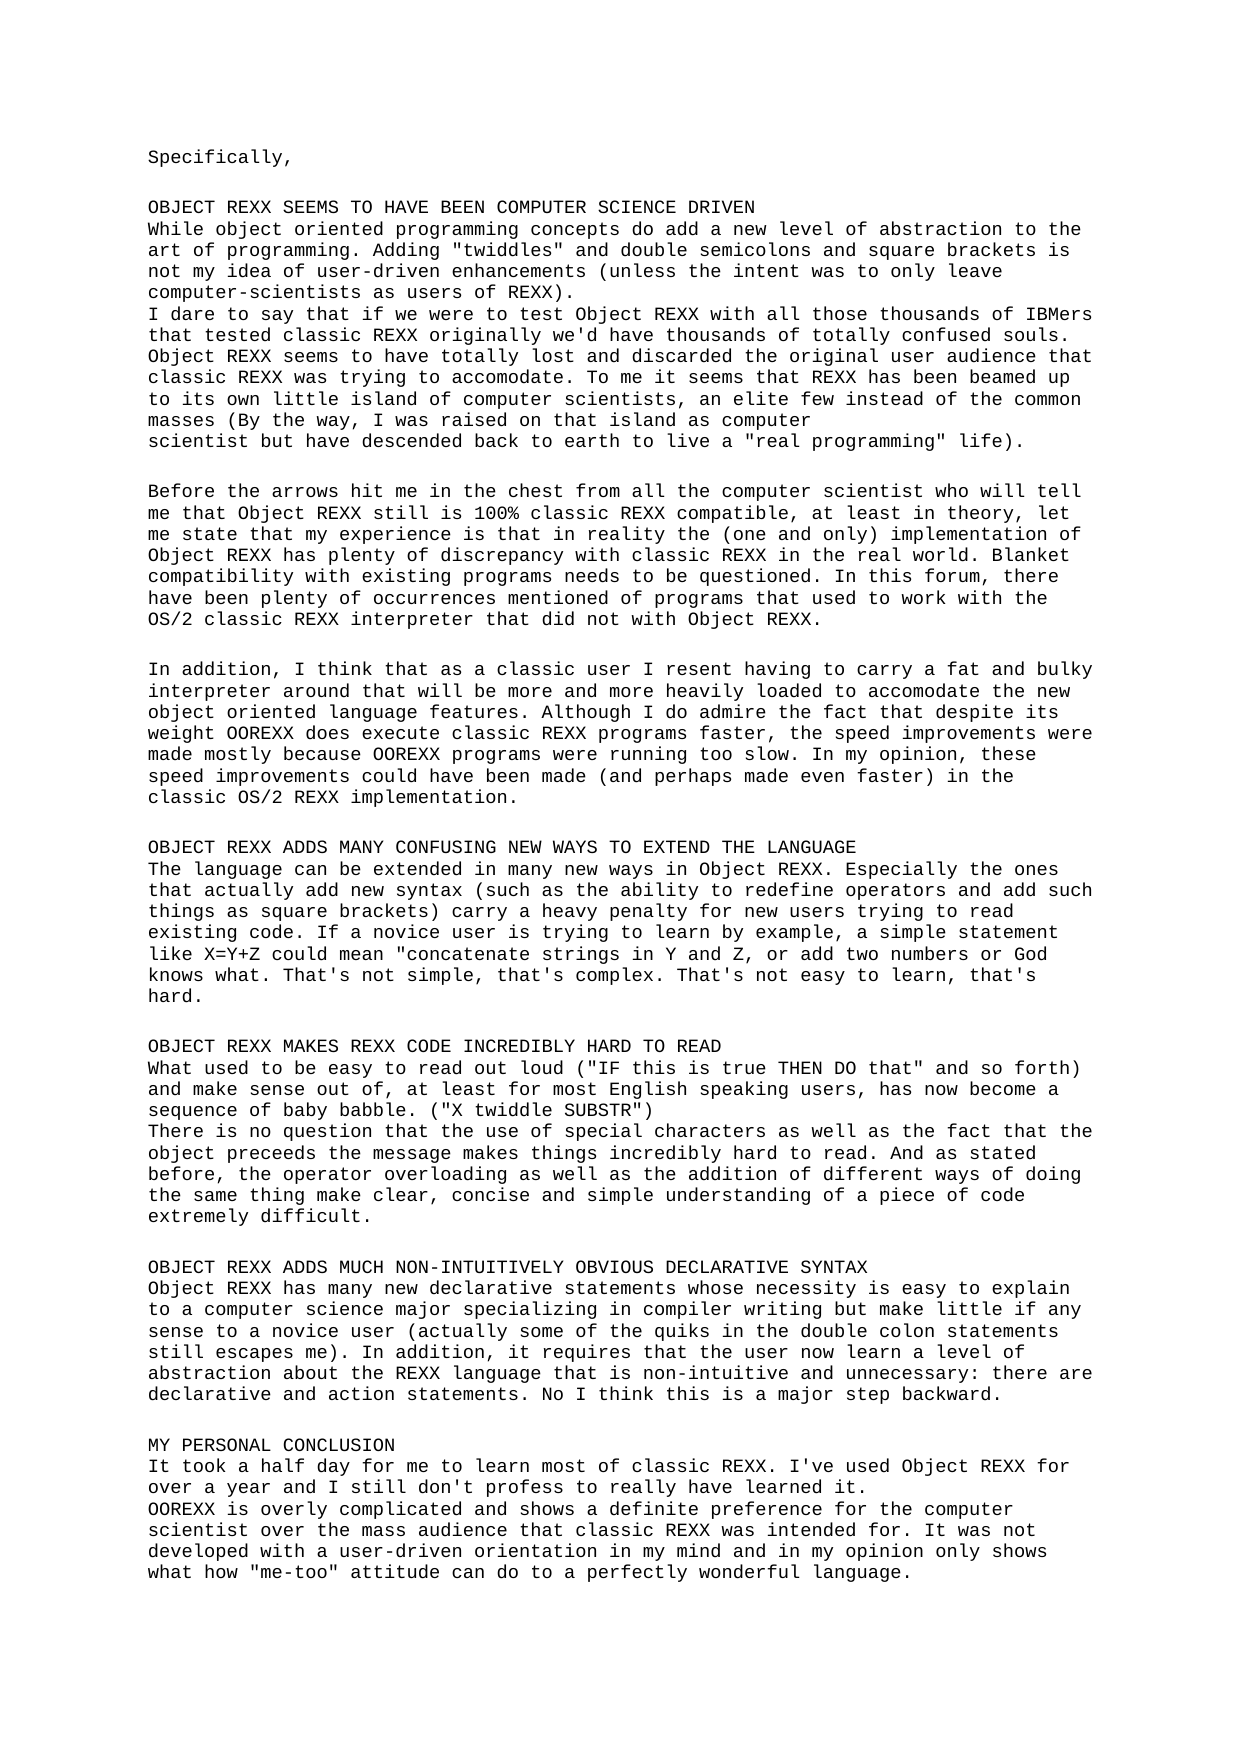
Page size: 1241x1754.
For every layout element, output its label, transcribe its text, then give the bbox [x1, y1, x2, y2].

text OBJECT REXX MAKES REXX CODE INCREDIBLY HARD TO READ What used to be easy to read out loud ("IF this is true THEN DO that" and so forth) and make sense out of, at least for most English speaking users, has now become a sequence of baby babble. ("X twiddle SUBSTR") There is no question that the use of special characters as well as the fact that the object preceeds the message makes things incredibly hard to read. And as stated before, the operator overloading as well as the addition of different ways of doing the same thing make clear, concise and simple understanding of a piece of code extremely difficult. [148, 1037, 1093, 1228]
text OBJECT REXX ADDS MUCH NON-INTUITIVELY OBVIOUS DECLARATIVE SYNTAX Object REXX has many new declarative statements whose necessity is easy to explain to a computer science major specializing in compiler writing but make little if any sense to a novice user (actually some of the quiks in the double colon statements still escapes me). In addition, it requires that the user now learn a level of abstraction about the REXX language that is non-intuitive and unnecessary: there are declarative and action statements. No I think this is a major step backward. [148, 1258, 1093, 1406]
text In addition, I think that as a classic user I resent having to carry a fat and bulky interpreter around that will be more and more heavily loaded to accomodate the new object oriented language features. Although I do admire the fact that despite its weight OOREXX does execute classic REXX programs faster, the speed improvements were made mostly because OOREXX programs were running too slow. In my opinion, these speed improvements could have been made (and perhaps made even faster) in the classic OS/2 REXX implementation. [148, 660, 1093, 809]
text OBJECT REXX ADDS MANY CONFUSING NEW WAYS TO EXTEND THE LANGUAGE The language can be extended in many new ways in Object REXX. Especially the ones that actually add new syntax (such as the ability to redefine operators and add such things as square brackets) carry a heavy penalty for new users trying to read existing code. If a novice user is trying to learn by example, a simple statement like X=Y+Z could mean "concatenate strings in Y and Z, or add two numbers or God knows what. That's not simple, that's complex. That's not easy to learn, that's hard. [148, 838, 1093, 1008]
text Specifically, [148, 148, 1093, 169]
text MY PERSONAL CONCLUSION It took a half day for me to learn most of classic REXX. I've used Object REXX for over a year and I still don't profess to really have learned it. OOREXX is overly complicated and shows a definite preference for the computer scientist over the mass audience that classic REXX was intended for. It was not developed with a user-driven orientation in my mind and in my opinion only shows what how "me-too" attitude can do to a perfectly wonderful language. [148, 1436, 1093, 1584]
text Before the arrows hit me in the chest from all the computer scientist who will tell me that Object REXX still is 100% classic REXX compatible, at least in theory, let me state that my experience is that in reality the (one and only) implementation of Object REXX has plenty of discrepancy with classic REXX in the real world. Blanket compatibility with existing programs needs to be questioned. In this forum, there have been plenty of occurrences mentioned of programs that used to work with the OS/2 classic REXX interpreter that did not with Object REXX. [148, 482, 1093, 631]
text OBJECT REXX SEEMS TO HAVE BEEN COMPUTER SCIENCE DRIVEN While object oriented programming concepts do add a new level of abstraction to the art of programming. Adding "twiddles" and double semicolons and square brackets is not my idea of user-driven enhancements (unless the intent was to only leave computer-scientists as users of REXX). I dare to say that if we were to test Object REXX with all those thousands of IBMers that tested classic REXX originally we'd have thousands of totally confused souls. Object REXX seems to have totally lost and discarded the original user audience that classic REXX was trying to accomodate. To me it seems that REXX has been beamed up to its own little island of computer scientists, an elite few instead of the common masses (By the way, I was raised on that island as computer scientist but have descended back to earth to live a "real programming" life). [148, 198, 1093, 453]
